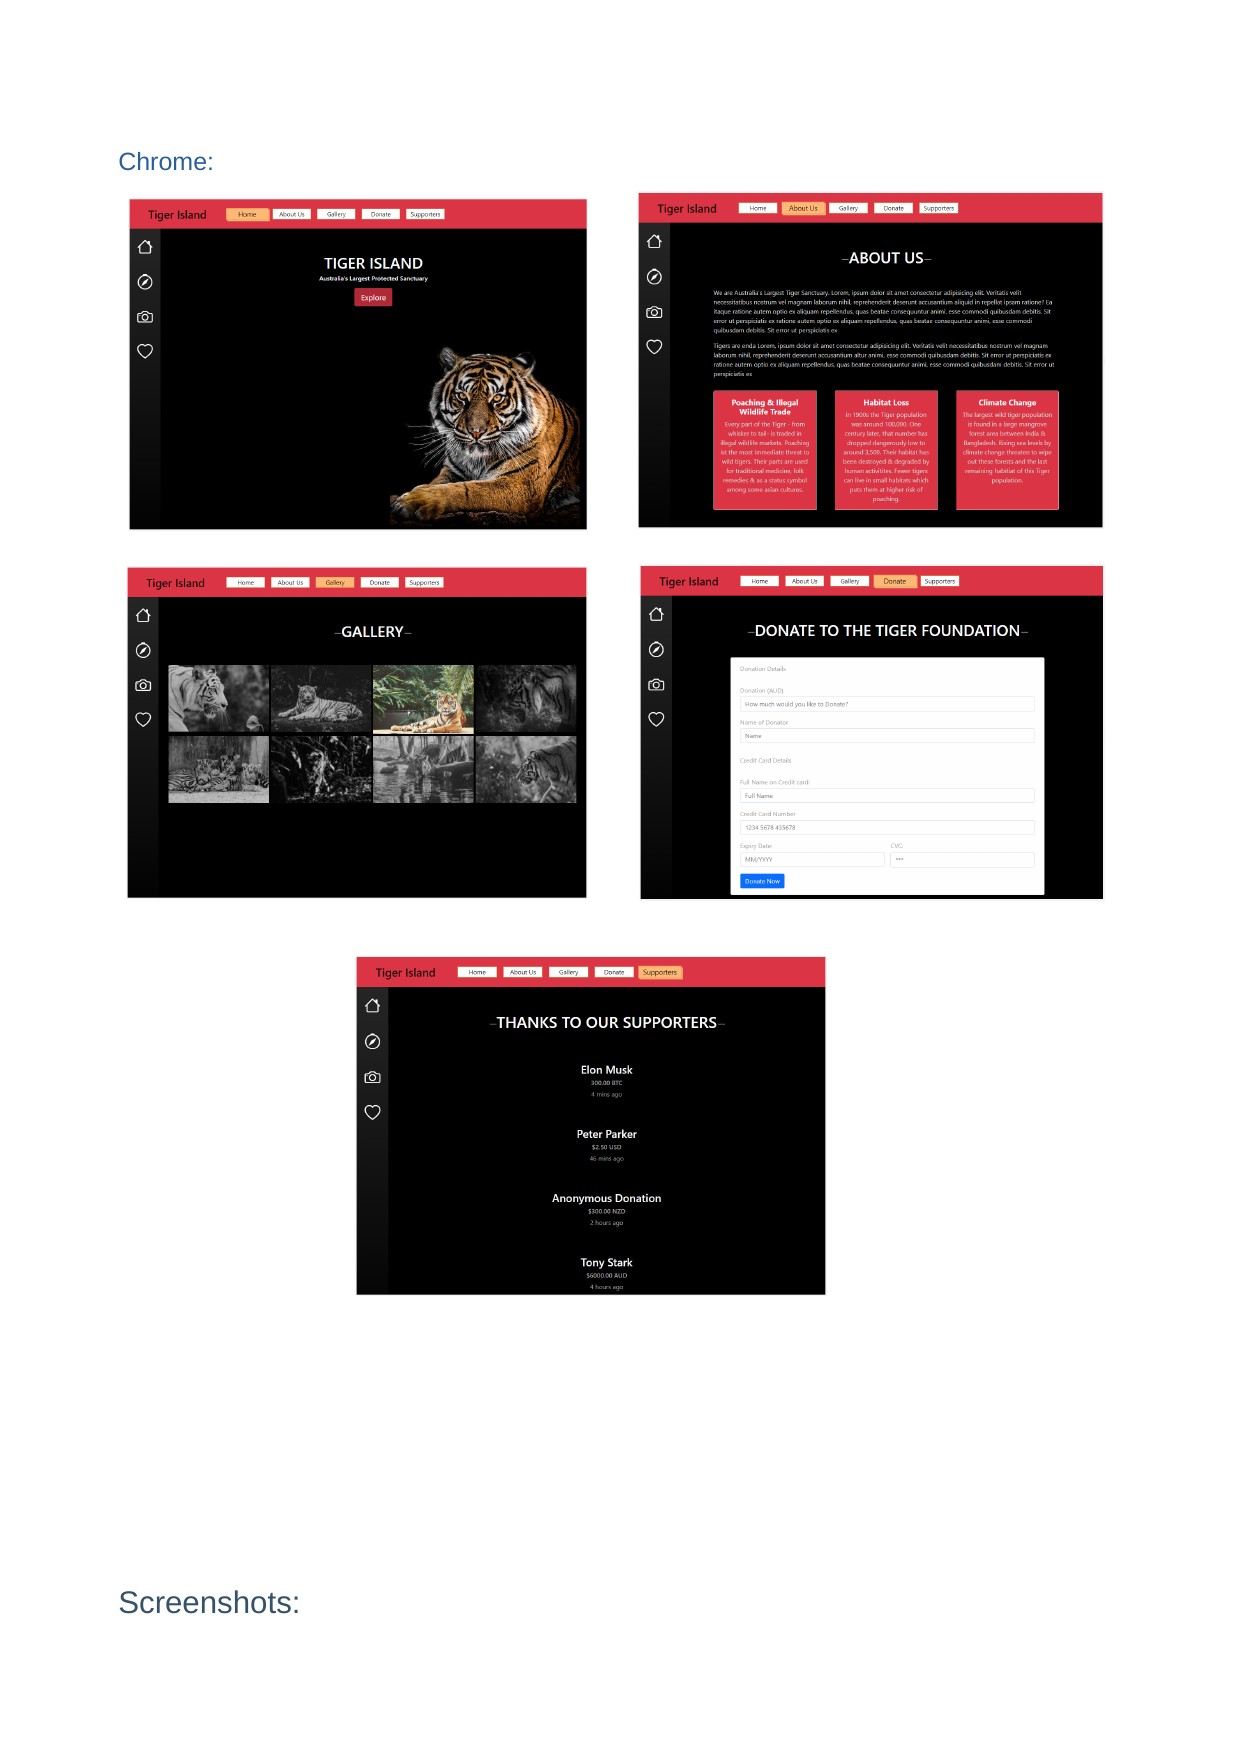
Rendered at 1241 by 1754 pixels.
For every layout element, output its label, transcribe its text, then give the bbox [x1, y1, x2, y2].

picture [355, 956, 827, 1296]
picture [126, 566, 588, 899]
picture [637, 191, 1105, 529]
picture [128, 198, 588, 531]
text Screenshots: [118, 1584, 1122, 1620]
text Chrome: [118, 147, 1122, 176]
picture [639, 564, 1106, 901]
